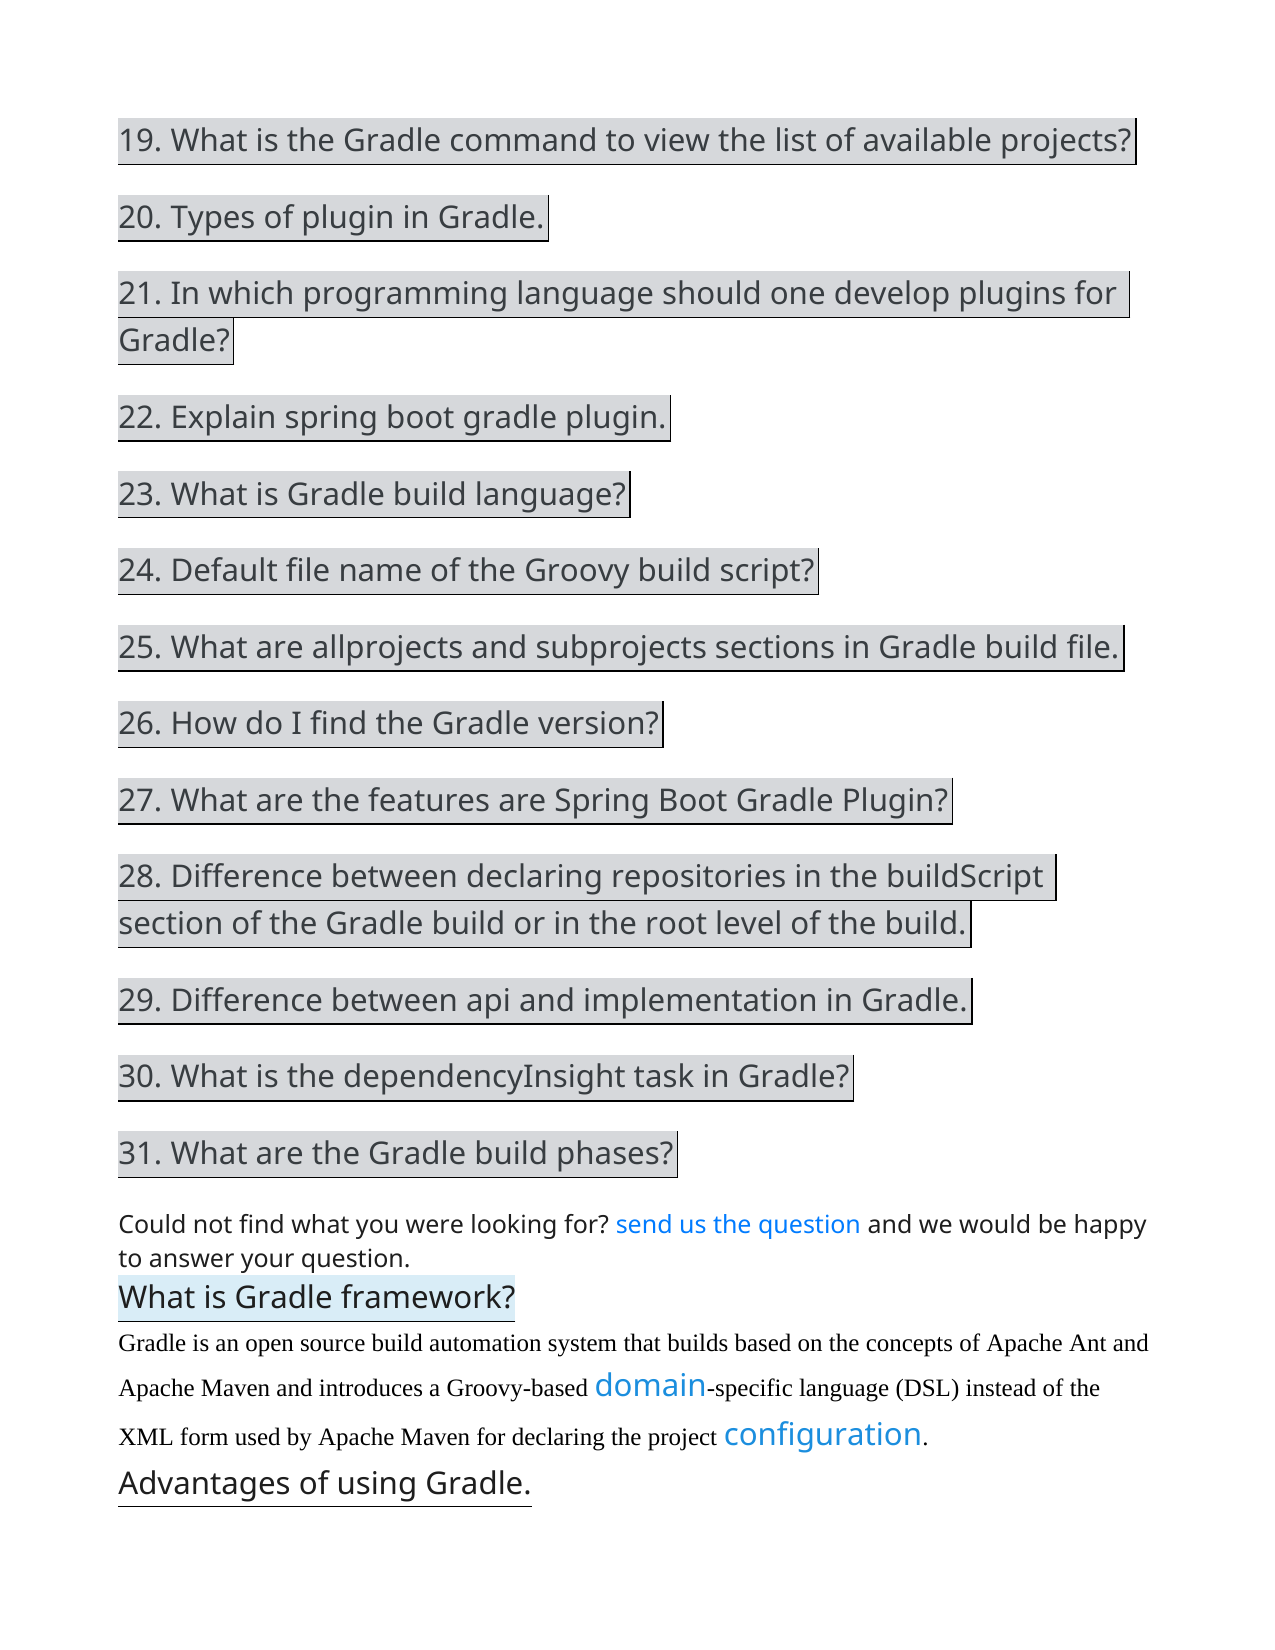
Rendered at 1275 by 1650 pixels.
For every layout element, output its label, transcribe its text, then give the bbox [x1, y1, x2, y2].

text 21. In which programming language should one develop plugins for Gradle? [234, 271, 1157, 365]
text [1125, 624, 1157, 672]
text [678, 1131, 1157, 1178]
text What is Gradle framework? [118, 1275, 1157, 1321]
text 26. How do I find the Gradle version? [118, 701, 662, 747]
text 31. What are the Gradle build phases? [118, 1131, 677, 1177]
text [973, 978, 1157, 1025]
text 30. What is the dependencyInsight task in Gradle? [118, 1054, 853, 1100]
text [854, 1054, 1157, 1102]
text 29. Difference between api and implementation in Gradle. [118, 978, 971, 1023]
text [819, 548, 1157, 595]
text [671, 395, 1157, 442]
text 25. What are allprojects and subprojects sections in Gradle build file. [118, 624, 1124, 670]
text 24. Default file name of the Groovy build script? [118, 548, 818, 594]
text 28. Difference between declaring repositories in the buildScript section of the Gradle build or in the root level of the build. [118, 854, 1055, 900]
text 21. In which programming language should one develop plugins for Gradle? [118, 318, 233, 364]
text 28. Difference between declaring repositories in the buildScript section of the Gradle build or in the root level of the build. [118, 901, 970, 947]
text Gradle is an open source build automation system that builds based on the concepts of Apache Ant and Apache Maven and introduces a Groovy-based domain-specific language (DSL) instead of the XML form used by Apache Maven for declaring the project configuration. [118, 1328, 1157, 1454]
text 22. Explain spring boot gradle plugin. [118, 395, 670, 440]
text 19. What is the Gradle command to view the list of available projects? [118, 118, 1135, 164]
text Advantages of using Gradle. [118, 1461, 1157, 1506]
text 21. In which programming language should one develop plugins for Gradle? [118, 271, 1129, 317]
text [664, 701, 1157, 748]
text 20. Types of plugin in Gradle. [118, 195, 548, 240]
text [631, 471, 1157, 518]
text 27. What are the features are Spring Boot Gradle Plugin? [118, 778, 952, 823]
text 28. Difference between declaring repositories in the buildScript section of the Gradle build or in the root level of the build. [972, 854, 1157, 948]
text [953, 778, 1157, 825]
text [549, 195, 1157, 242]
text 23. What is Gradle build language? [118, 471, 629, 517]
text Could not find what you were looking for? send us the question and we would be happy to answer your question. [118, 1207, 1157, 1275]
